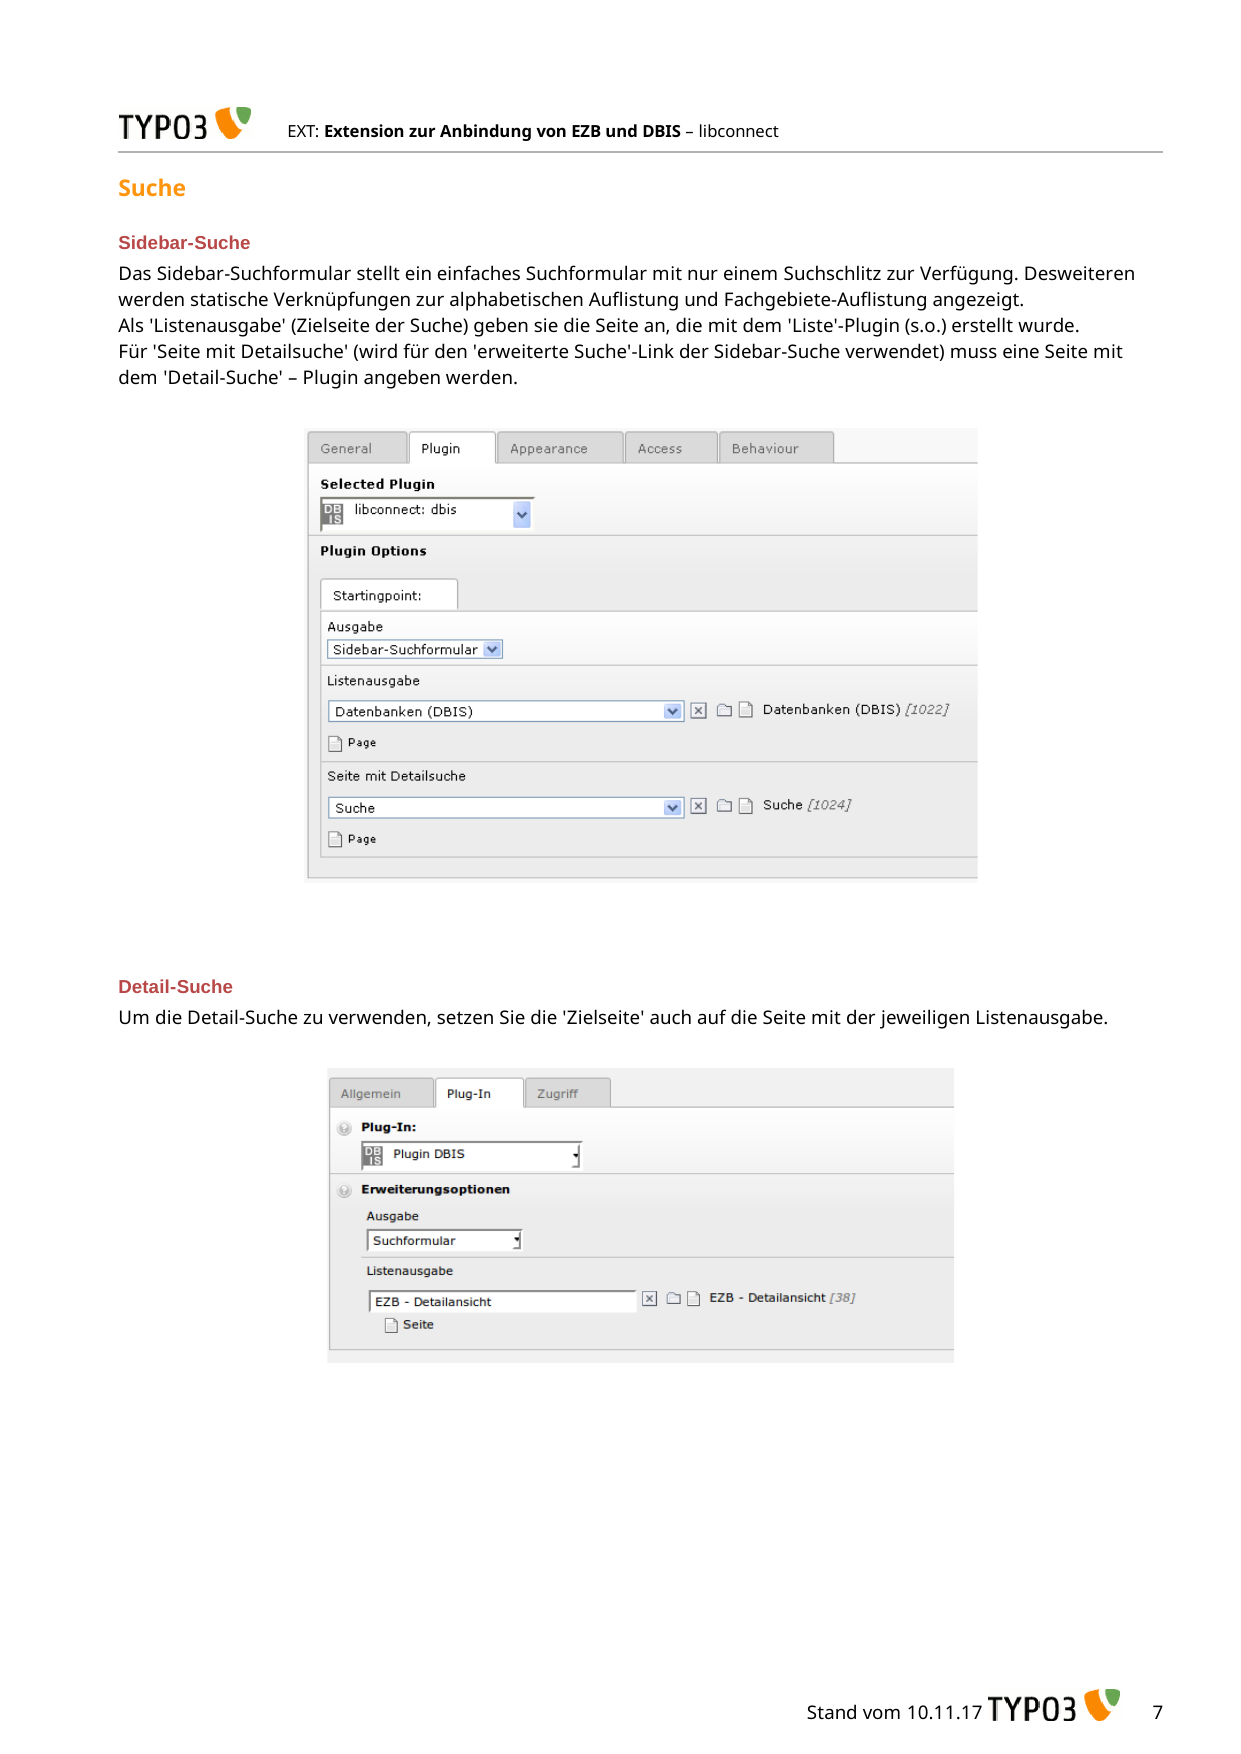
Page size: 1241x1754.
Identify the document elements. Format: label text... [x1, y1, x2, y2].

subtitle Um die Detail-Suche zu verwenden, setzen Sie die 'Zielseite' auch auf die Seite mit der jeweiligen Listenausgabe. [118, 1004, 1163, 1030]
subtitle Sidebar-Suche [118, 232, 1163, 253]
picture [303, 428, 978, 883]
picture [118, 106, 254, 139]
subtitle Das Sidebar-Suchformular stellt ein einfaches Suchformular mit nur einem Suchschlitz zur Verfügung. Desweiteren werden statische Verknüpfungen zur alphabetischen Auflistung und Fachgebiete-Auflistung angezeigt. Als 'Listenausgabe' (Zielseite der Suche) geben sie die Seite an, die mit dem 'Liste'-Plugin (s.o.) erstellt wurde. Für 'Seite mit Detailsuche' (wird für den 'erweiterte Suche'-Link der Sidebar-Suche verwendet) muss eine Seite mit dem 'Detail-Suche' – Plugin angeben werden. [118, 259, 1163, 390]
picture [987, 1688, 1123, 1721]
subtitle Suche [118, 172, 1163, 203]
picture [327, 1068, 955, 1363]
subtitle Detail-Suche [118, 977, 1163, 998]
